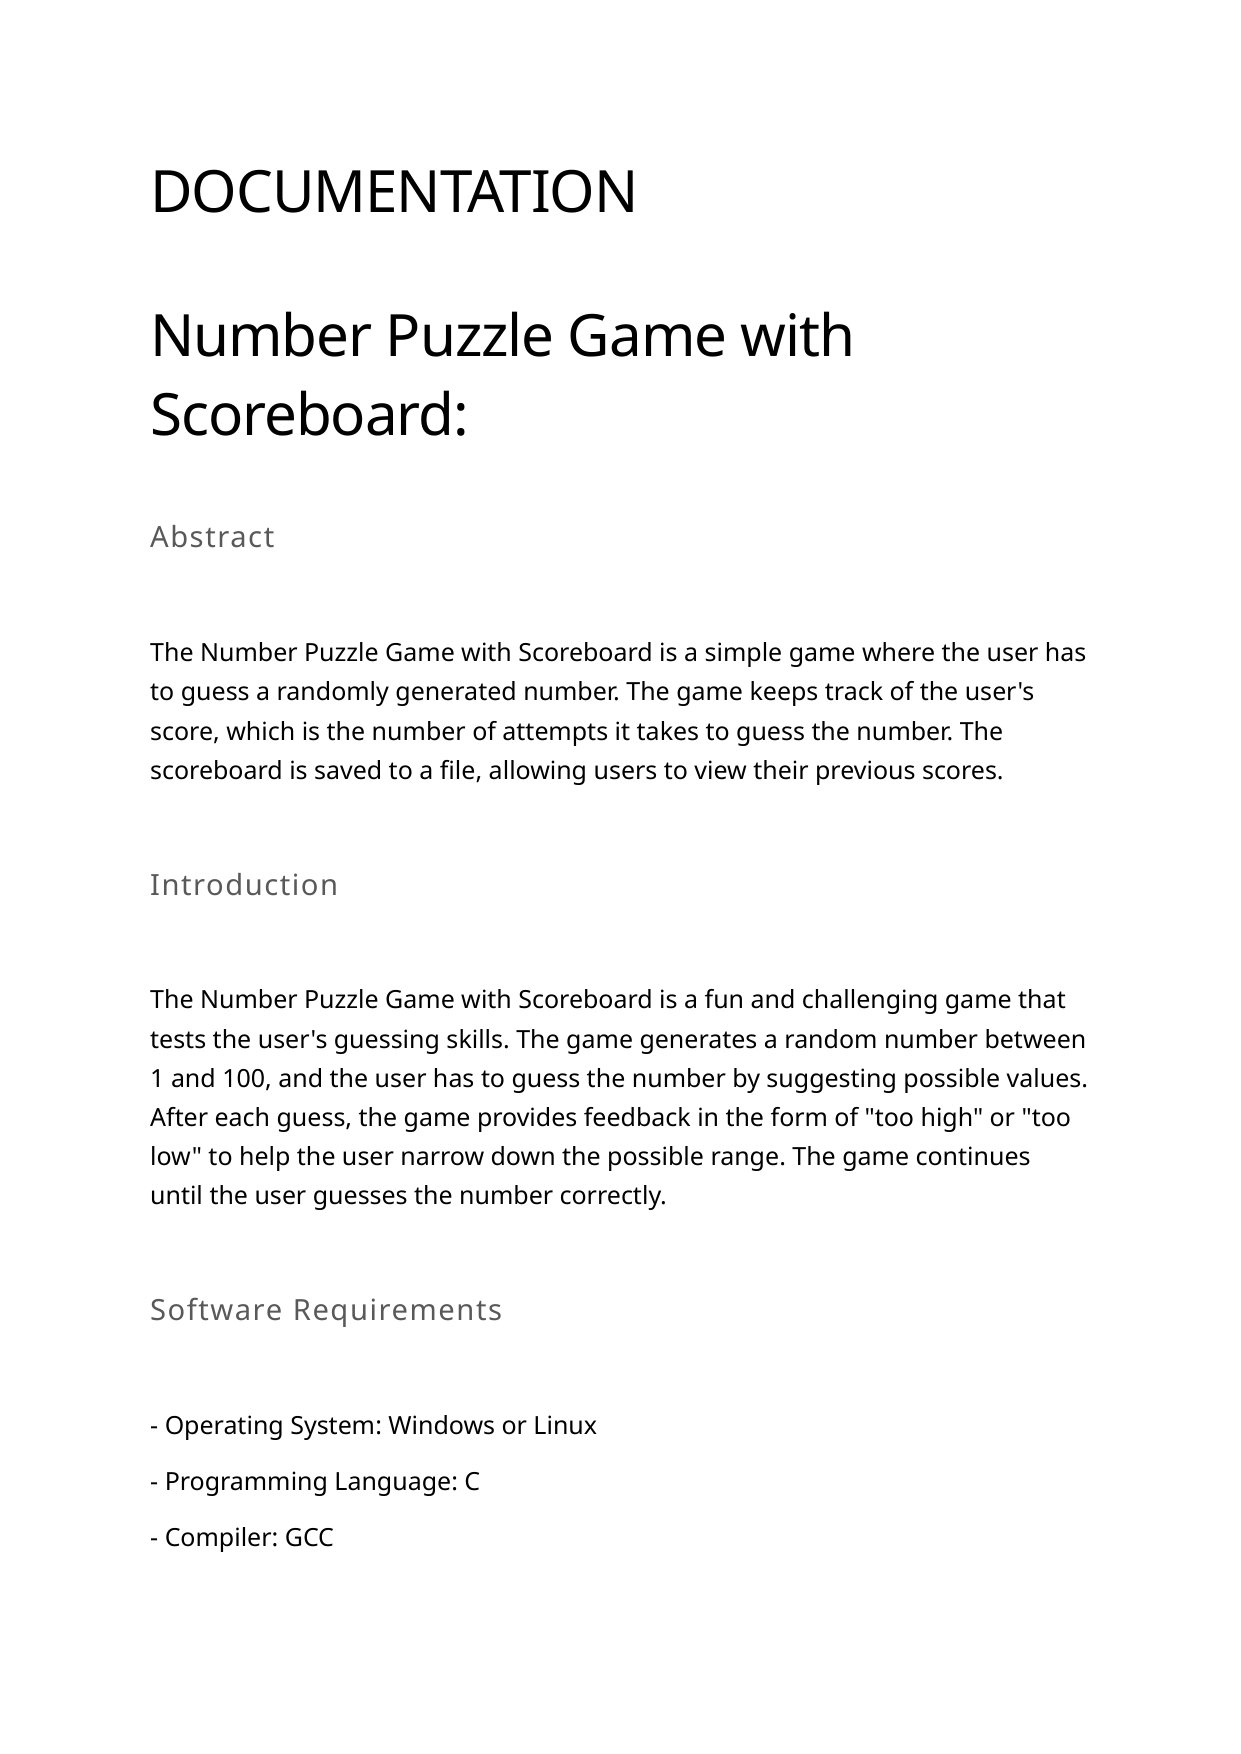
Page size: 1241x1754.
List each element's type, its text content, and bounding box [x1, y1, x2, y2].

subtitle Introduction [150, 864, 1090, 904]
text The Number Puzzle Game with Scoreboard is a fun and challenging game that tests the user's guessing skills. The game generates a random number between 1 and 100, and the user has to guess the number by suggesting possible values. After each guess, the game provides feedback in the form of "too high" or "too low" to help the user narrow down the possible range. The game continues until the user guesses the number correctly. [150, 982, 1090, 1212]
title Number Puzzle Game with Scoreboard: [150, 294, 1090, 453]
subtitle Abstract [150, 517, 1090, 556]
text - Programming Language: C [150, 1464, 1090, 1498]
text - Compiler: GCC [150, 1519, 1090, 1553]
text The Number Puzzle Game with Scoreboard is a simple game where the user has to guess a randomly generated number. The game keeps track of the user's score, which is the number of attempts it takes to guess the number. The scoreboard is saved to a file, allowing users to view their previous scores. [150, 635, 1090, 786]
text - Operating System: Windows or Linux [150, 1408, 1090, 1442]
subtitle Software Requirements [150, 1290, 1090, 1329]
title DOCUMENTATION [150, 150, 1090, 229]
